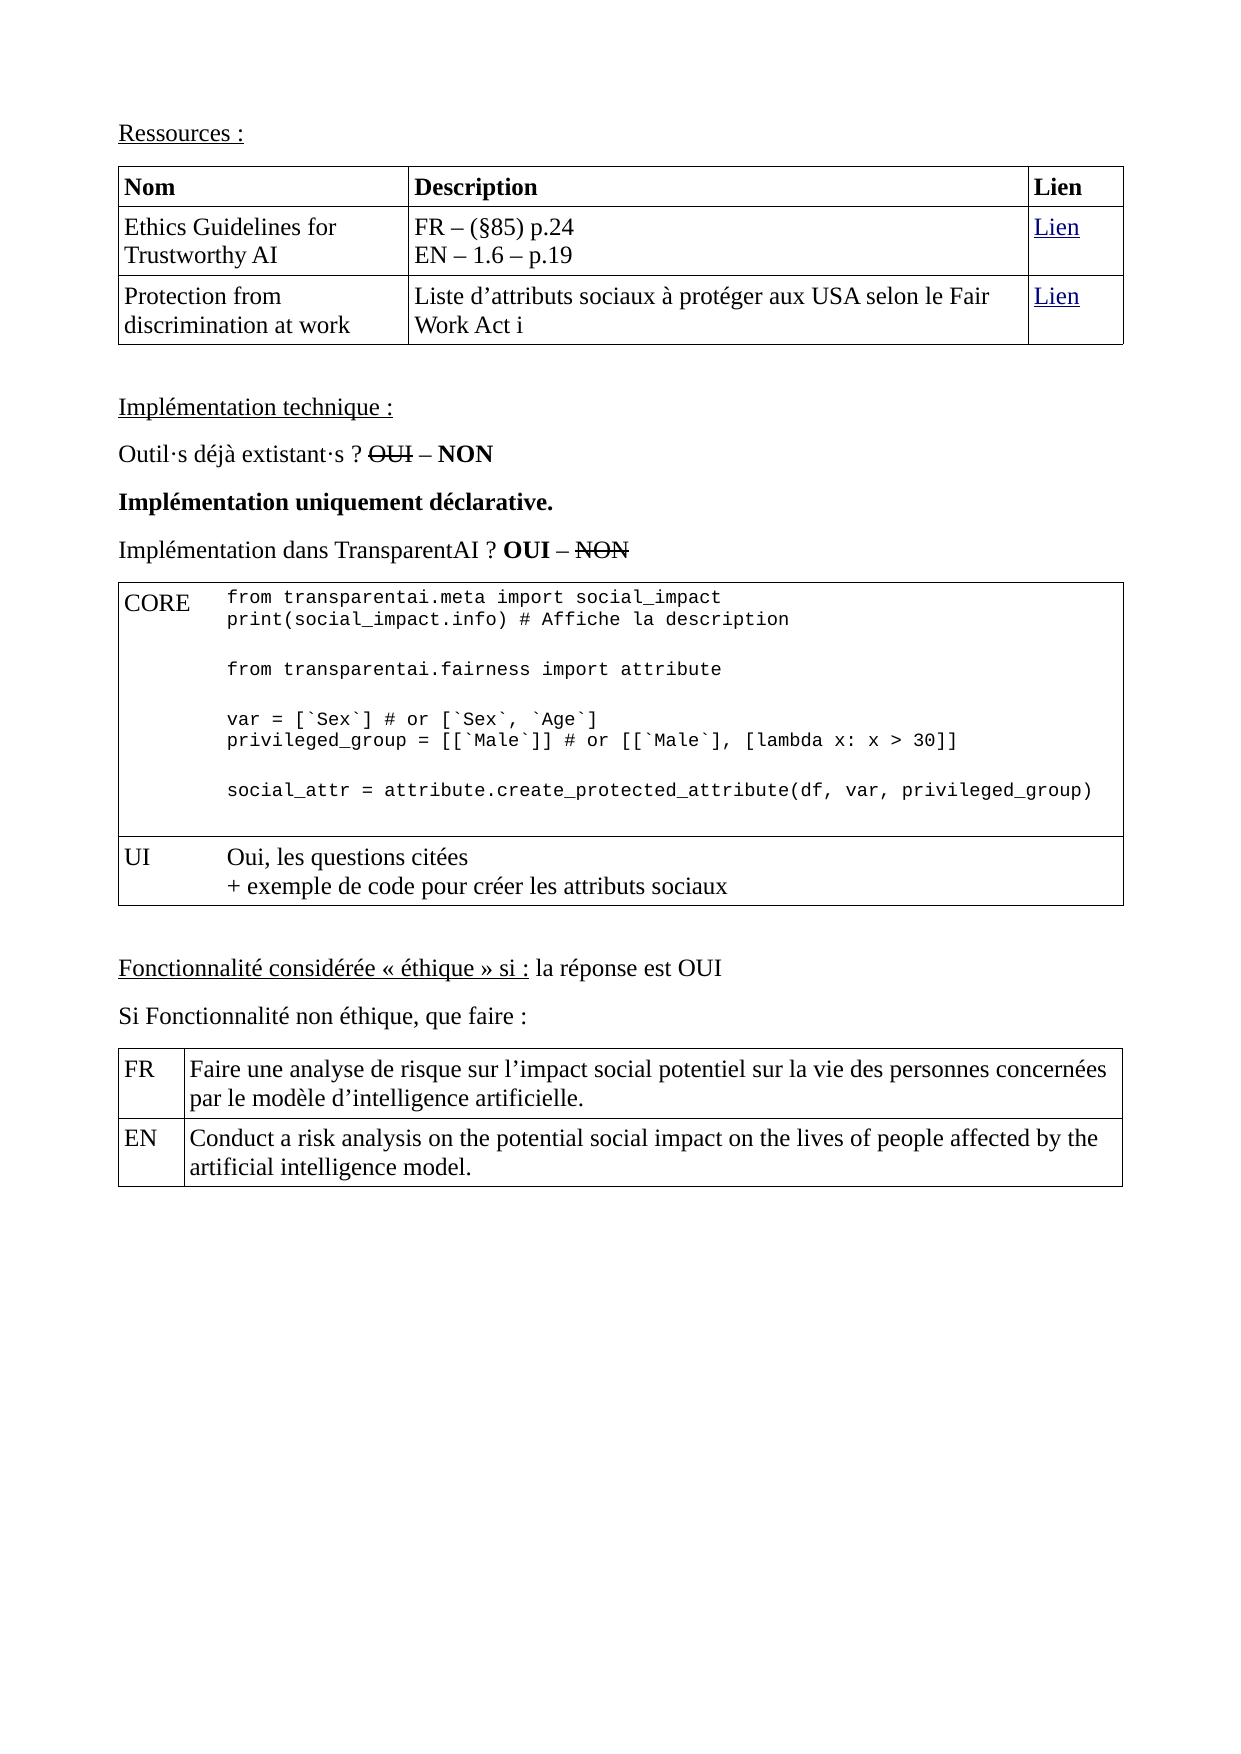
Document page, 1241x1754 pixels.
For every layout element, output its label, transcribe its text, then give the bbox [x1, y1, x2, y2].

text Implémentation technique : [118, 392, 1122, 421]
table_header Lien [1029, 167, 1123, 206]
table_cell Lien [1029, 276, 1123, 344]
table_cell EN [119, 1119, 184, 1186]
table_cell Oui, les questions citées + exemple de code pour créer les attributs sociaux [221, 837, 1123, 905]
table_cell Protection from discrimination at work [119, 276, 408, 344]
text Implémentation uniquement déclarative. [118, 487, 1122, 516]
table_cell Liste d’attributs sociaux à protéger aux USA selon le Fair Work Act i [409, 276, 1028, 344]
text Fonctionnalité considérée « éthique » si : la réponse est OUI [118, 953, 1122, 982]
table_cell FR – (§85) p.24 EN – 1.6 – p.19 [409, 207, 1028, 275]
table_header FR [119, 1049, 184, 1117]
table_cell Ethics Guidelines for Trustworthy AI [119, 207, 408, 275]
table_cell Lien [1029, 207, 1123, 275]
table_cell UI [119, 837, 221, 905]
table_header Faire une analyse de risque sur l’impact social potentiel sur la vie des personnes concernées par le modèle d’intelligence artificielle. [185, 1049, 1122, 1117]
table_header CORE [119, 583, 221, 836]
text Ressources : [118, 118, 1122, 147]
text Implémentation dans TransparentAI ? OUI – NON [118, 535, 1122, 563]
table_header Description [409, 167, 1028, 206]
text Si Fonctionnalité non éthique, que faire : [118, 1001, 1122, 1029]
table_header from transparentai.meta import social_impact print(social_impact.info) # Affiche la description from transparentai.fairness import attribute var = [`Sex`] # or [`Sex`, `Age`] privileged_group = [[`Male`]] # or [[`Male`], [lambda x: x > 30]] social_attr = attribute.create_protected_attribute(df, var, privileged_group) [221, 583, 1123, 836]
table_header Nom [119, 167, 408, 206]
text Outil·s déjà extistant·s ? OUI – NON [118, 439, 1122, 468]
table_cell Conduct a risk analysis on the potential social impact on the lives of people affected by the artificial intelligence model. [185, 1119, 1122, 1186]
